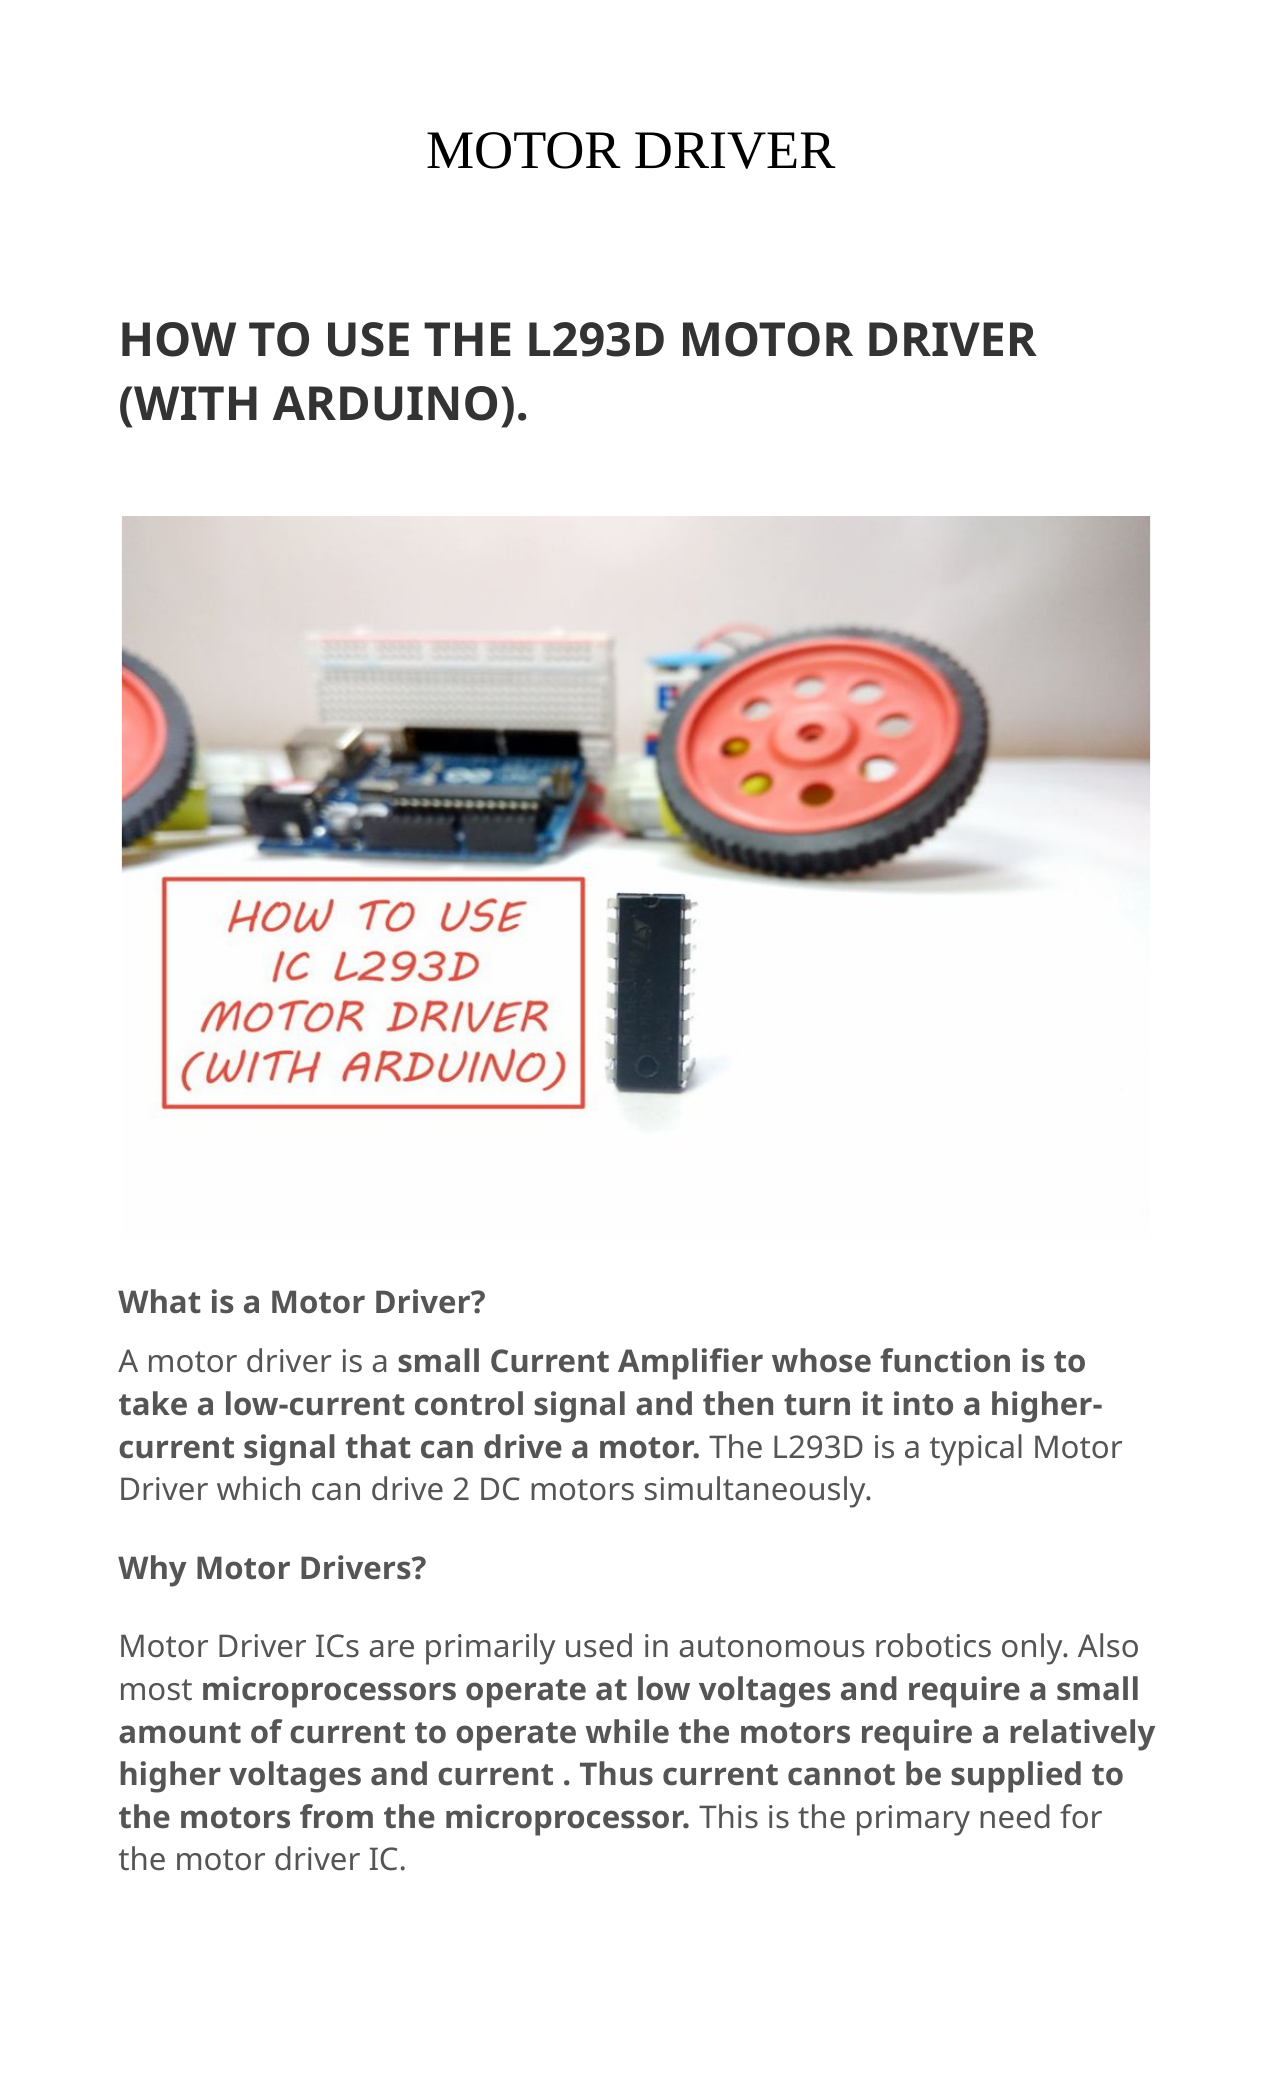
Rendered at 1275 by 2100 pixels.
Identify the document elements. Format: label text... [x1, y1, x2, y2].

text Why Motor Drivers? [118, 1546, 1157, 1588]
text What is a Motor Driver? [118, 1280, 1157, 1322]
picture [121, 516, 1150, 1239]
text MOTOR DRIVER [118, 118, 1157, 180]
text A motor driver is a small Current Amplifier whose function is to take a low-current control signal and then turn it into a higher-current signal that can drive a motor. The L293D is a typical Motor Driver which can drive 2 DC motors simultaneously. [118, 1339, 1157, 1510]
text Motor Driver ICs are primarily used in autonomous robotics only. Also most microprocessors operate at low voltages and require a small amount of current to operate while the motors require a relatively higher voltages and current . Thus current cannot be supplied to the motors from the microprocessor. This is the primary need for the motor driver IC. [118, 1624, 1157, 1880]
subtitle HOW TO USE THE L293D MOTOR DRIVER (WITH ARDUINO). [118, 307, 1157, 434]
